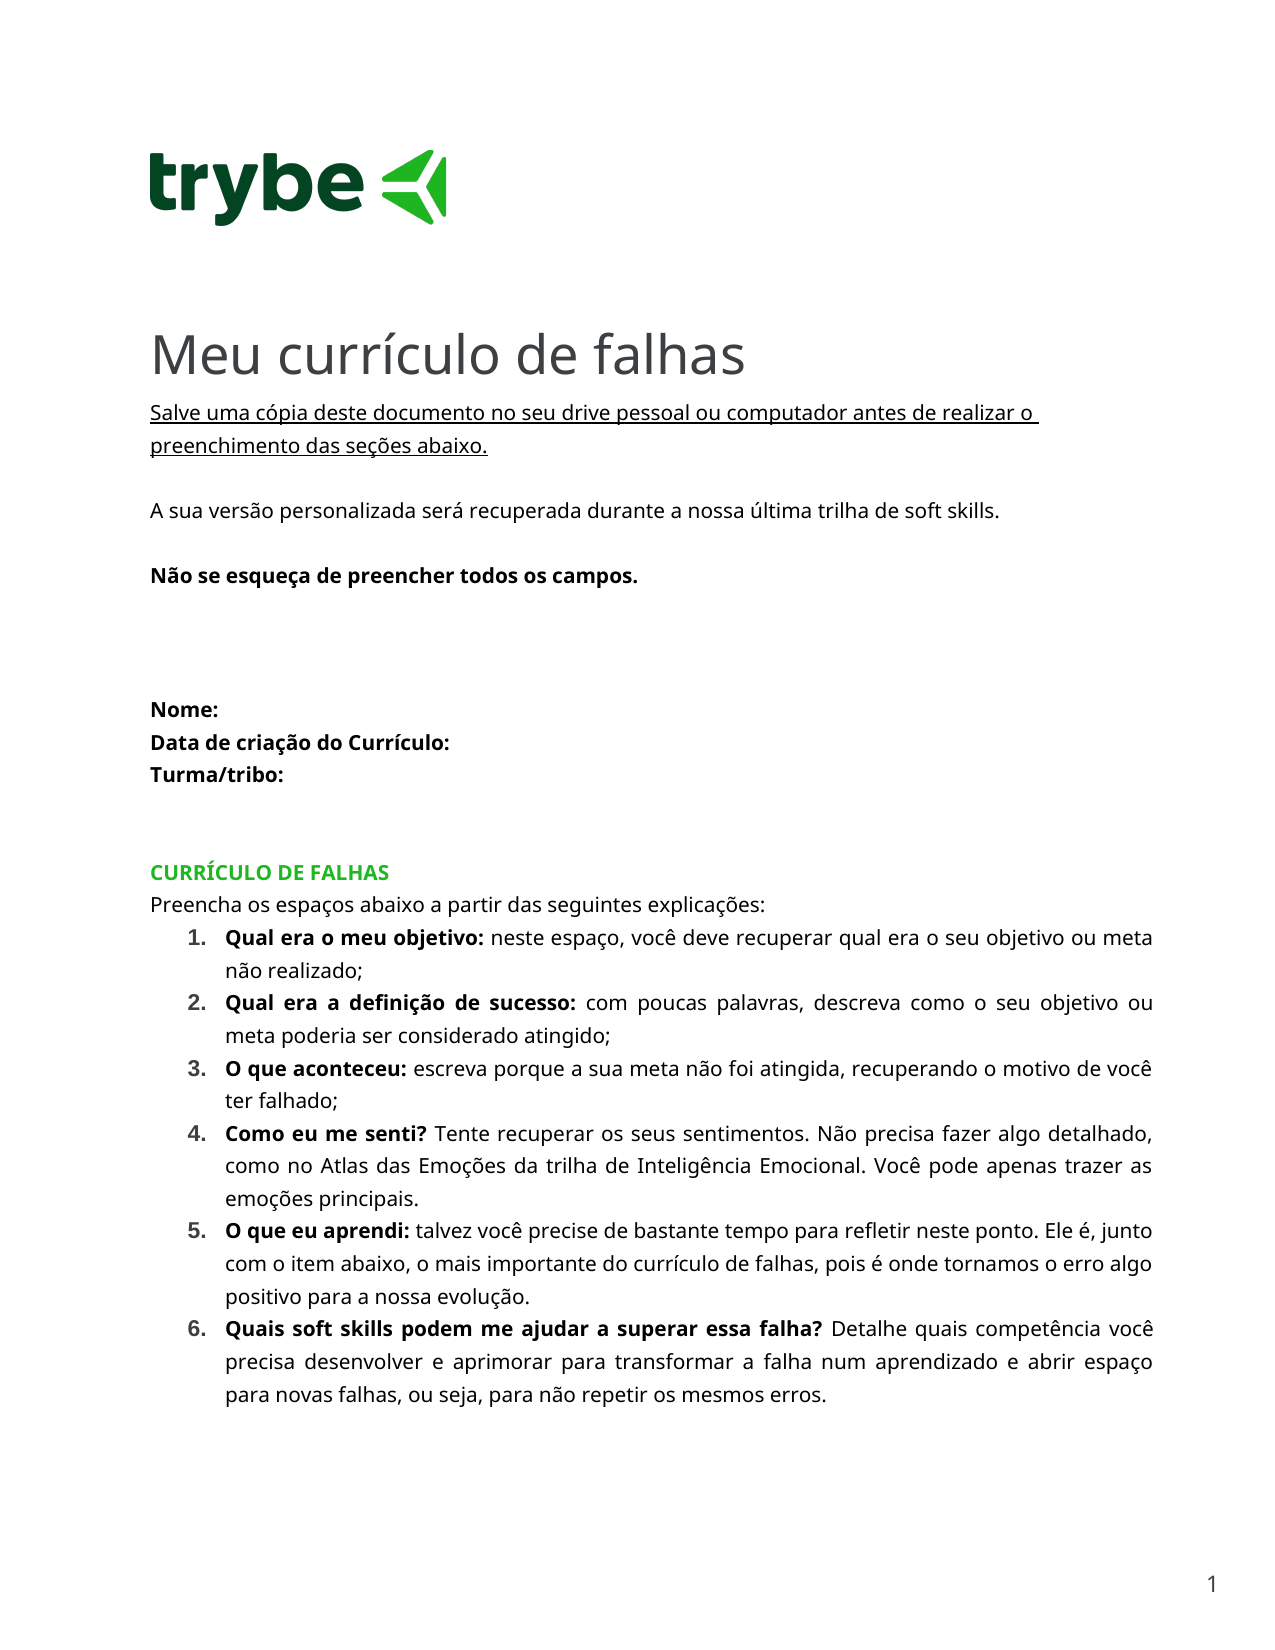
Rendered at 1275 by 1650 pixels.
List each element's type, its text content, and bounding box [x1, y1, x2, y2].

title Meu currículo de falhas [150, 316, 1154, 390]
text CURRÍCULO DE FALHAS [150, 858, 1154, 886]
list Como eu me senti? Tente recuperar os seus sentimentos. Não precisa fazer algo detalhado, como no Atlas das Emoções da trilha de Inteligência Emocional. Você pode apenas trazer as emoções principais. [187, 1119, 1154, 1212]
text Data de criação do Currículo: [150, 728, 1154, 756]
picture [150, 150, 447, 226]
text A sua versão personalizada será recuperada durante a nossa última trilha de soft skills. [150, 496, 1154, 524]
list Qual era o meu objetivo: neste espaço, você deve recuperar qual era o seu objetivo ou meta não realizado; [187, 923, 1154, 984]
list O que aconteceu: escreva porque a sua meta não foi atingida, recuperando o motivo de você ter falhado; [187, 1054, 1154, 1115]
list Qual era a definição de sucesso: com poucas palavras, descreva como o seu objetivo ou meta poderia ser considerado atingido; [187, 988, 1154, 1049]
text Não se esqueça de preencher todos os campos. [150, 561, 1154, 590]
text Salve uma cópia deste documento no seu drive pessoal ou computador antes de realizar o preenchimento das seções abaixo. [150, 398, 1154, 459]
list O que eu aprendi: talvez você precise de bastante tempo para refletir neste ponto. Ele é, junto com o item abaixo, o mais importante do currículo de falhas, pois é onde tornamos o erro algo positivo para a nossa evolução. [187, 1217, 1154, 1310]
text Turma/tribo: [150, 760, 1154, 789]
list Quais soft skills podem me ajudar a superar essa falha? Detalhe quais competência você precisa desenvolver e aprimorar para transformar a falha num aprendizado e abrir espaço para novas falhas, ou seja, para não repetir os mesmos erros. [187, 1314, 1154, 1408]
text Preencha os espaços abaixo a partir das seguintes explicações: [150, 891, 1154, 919]
text Nome: [150, 695, 1154, 723]
